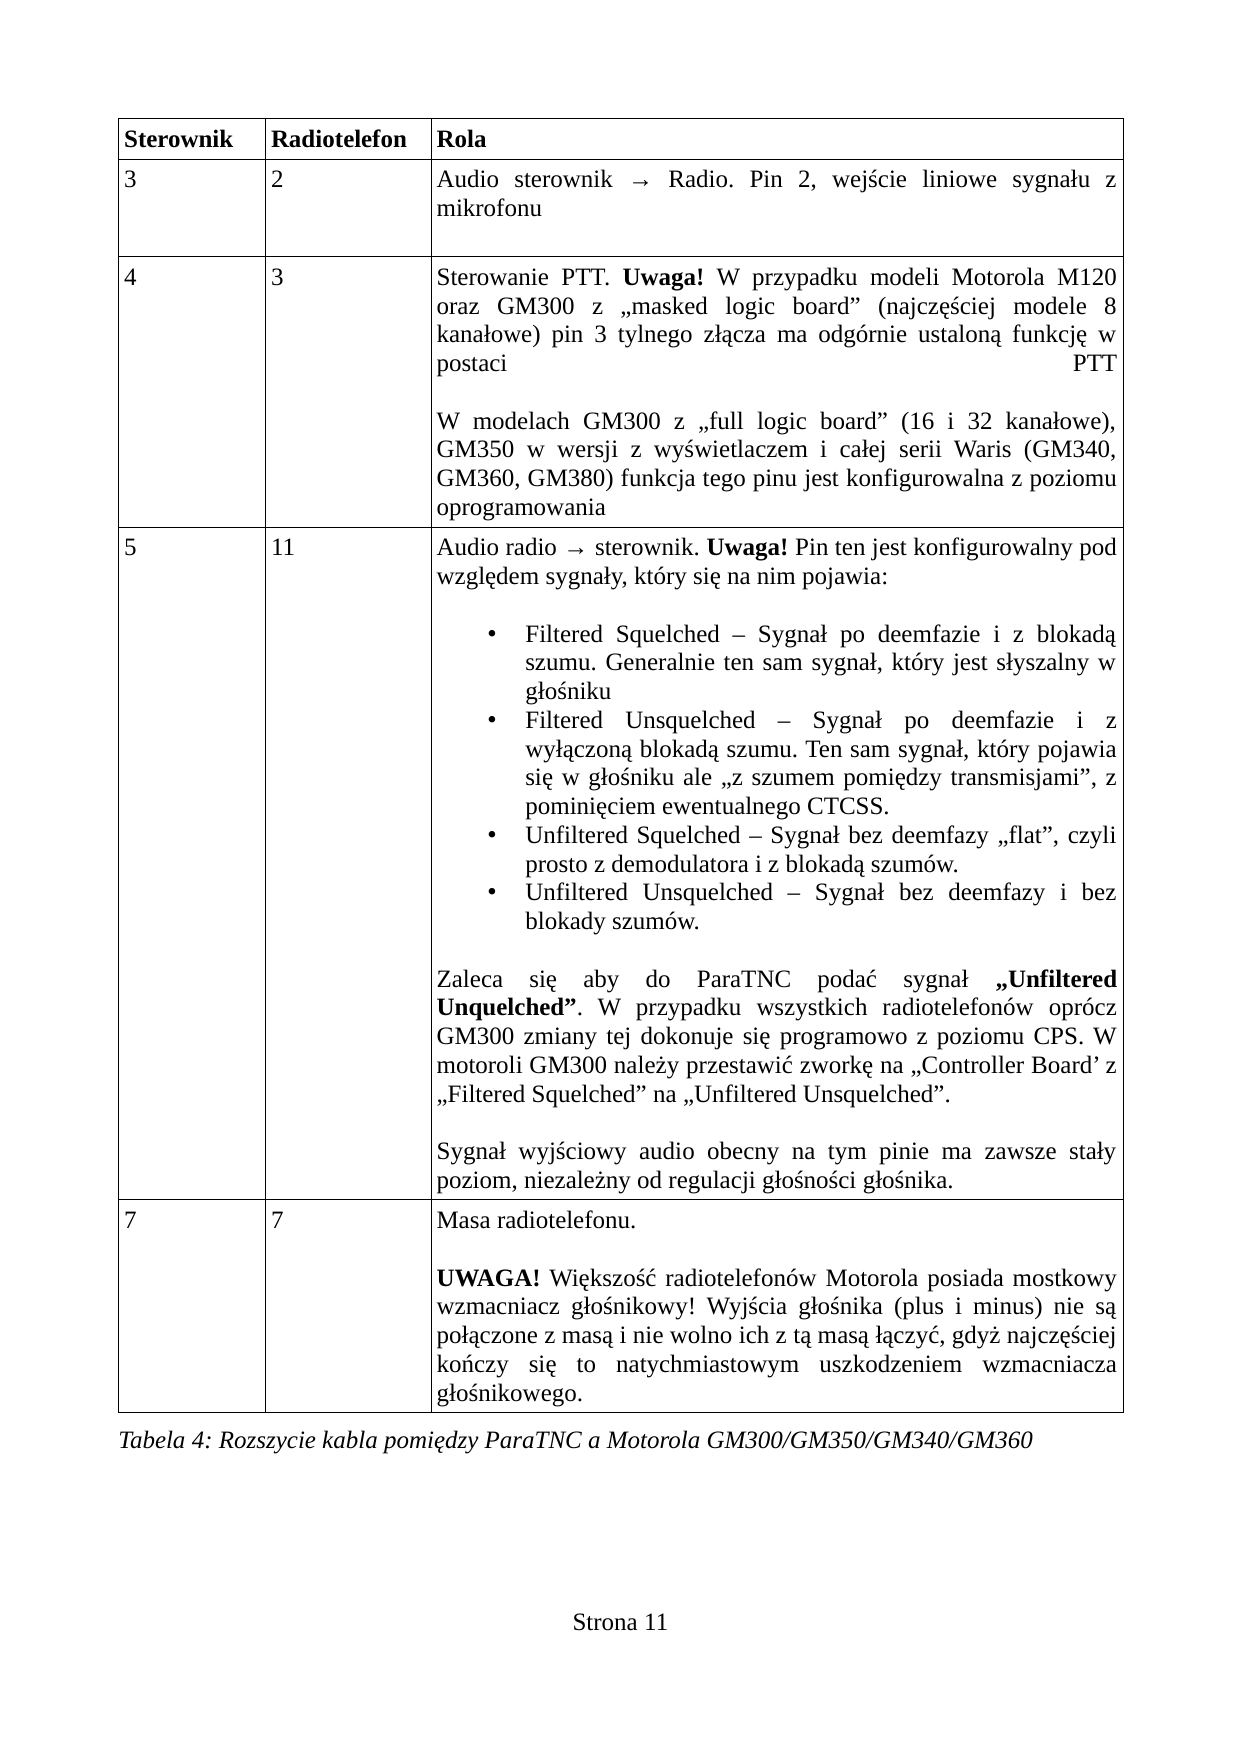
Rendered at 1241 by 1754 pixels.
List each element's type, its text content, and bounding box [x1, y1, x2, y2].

table_cell Audio radio → sterownik. Uwaga! Pin ten jest konfigurowalny pod względem sygnały, który się na nim pojawia: Filtered Squelched – Sygnał po deemfazie i z blokadą szumu. Generalnie ten sam sygnał, który jest słyszalny w głośniku Filtered Unsquelched – Sygnał po deemfazie i z wyłączoną blokadą szumu. Ten sam sygnał, który pojawia się w głośniku ale „z szumem pomiędzy transmisjami”, z pominięciem ewentualnego CTCSS. Unfiltered Squelched – Sygnał bez deemfazy „flat”, czyli prosto z demodulatora i z blokadą szumów. Unfiltered Unsquelched – Sygnał bez deemfazy i bez blokady szumów. Zaleca się aby do ParaTNC podać sygnał „Unfiltered Unquelched”. W przypadku wszystkich radiotelefonów oprócz GM300 zmiany tej dokonuje się programowo z poziomu CPS. W motoroli GM300 należy przestawić zworkę na „Controller Board’ z „Filtered Squelched” na „Unfiltered Unsquelched”. Sygnał wyjściowy audio obecny na tym pinie ma zawsze stały poziom, niezależny od regulacji głośności głośnika. [432, 528, 1123, 1199]
text Tabela 4: Rozszycie kabla pomiędzy ParaTNC a Motorola GM300/GM350/GM340/GM360 [118, 1425, 1122, 1453]
table_cell 2 [266, 160, 431, 256]
table_cell 4 [119, 257, 265, 527]
table_cell 7 [119, 1200, 265, 1412]
table_cell Sterowanie PTT. Uwaga! W przypadku modeli Motorola M120 oraz GM300 z „masked logic board” (najczęściej modele 8 kanałowe) pin 3 tylnego złącza ma odgórnie ustaloną funkcję w postaci PTT W modelach GM300 z „full logic board” (16 i 32 kanałowe), GM350 w wersji z wyświetlaczem i całej serii Waris (GM340, GM360, GM380) funkcja tego pinu jest konfigurowalna z poziomu oprogramowania [432, 257, 1123, 527]
table_cell 5 [119, 528, 265, 1199]
table_cell 3 [266, 257, 431, 527]
table_header Rola [432, 119, 1123, 158]
table_cell Masa radiotelefonu. UWAGA! Większość radiotelefonów Motorola posiada mostkowy wzmacniacz głośnikowy! Wyjścia głośnika (plus i minus) nie są połączone z masą i nie wolno ich z tą masą łączyć, gdyż najczęściej kończy się to natychmiastowym uszkodzeniem wzmacniacza głośnikowego. [432, 1200, 1123, 1412]
table_cell 7 [266, 1200, 431, 1412]
table_cell 3 [119, 160, 265, 256]
table_header Sterownik [119, 119, 265, 158]
table_cell 11 [266, 528, 431, 1199]
table_header Radiotelefon [266, 119, 431, 158]
table_cell Audio sterownik → Radio. Pin 2, wejście liniowe sygnału z mikrofonu [432, 160, 1123, 256]
